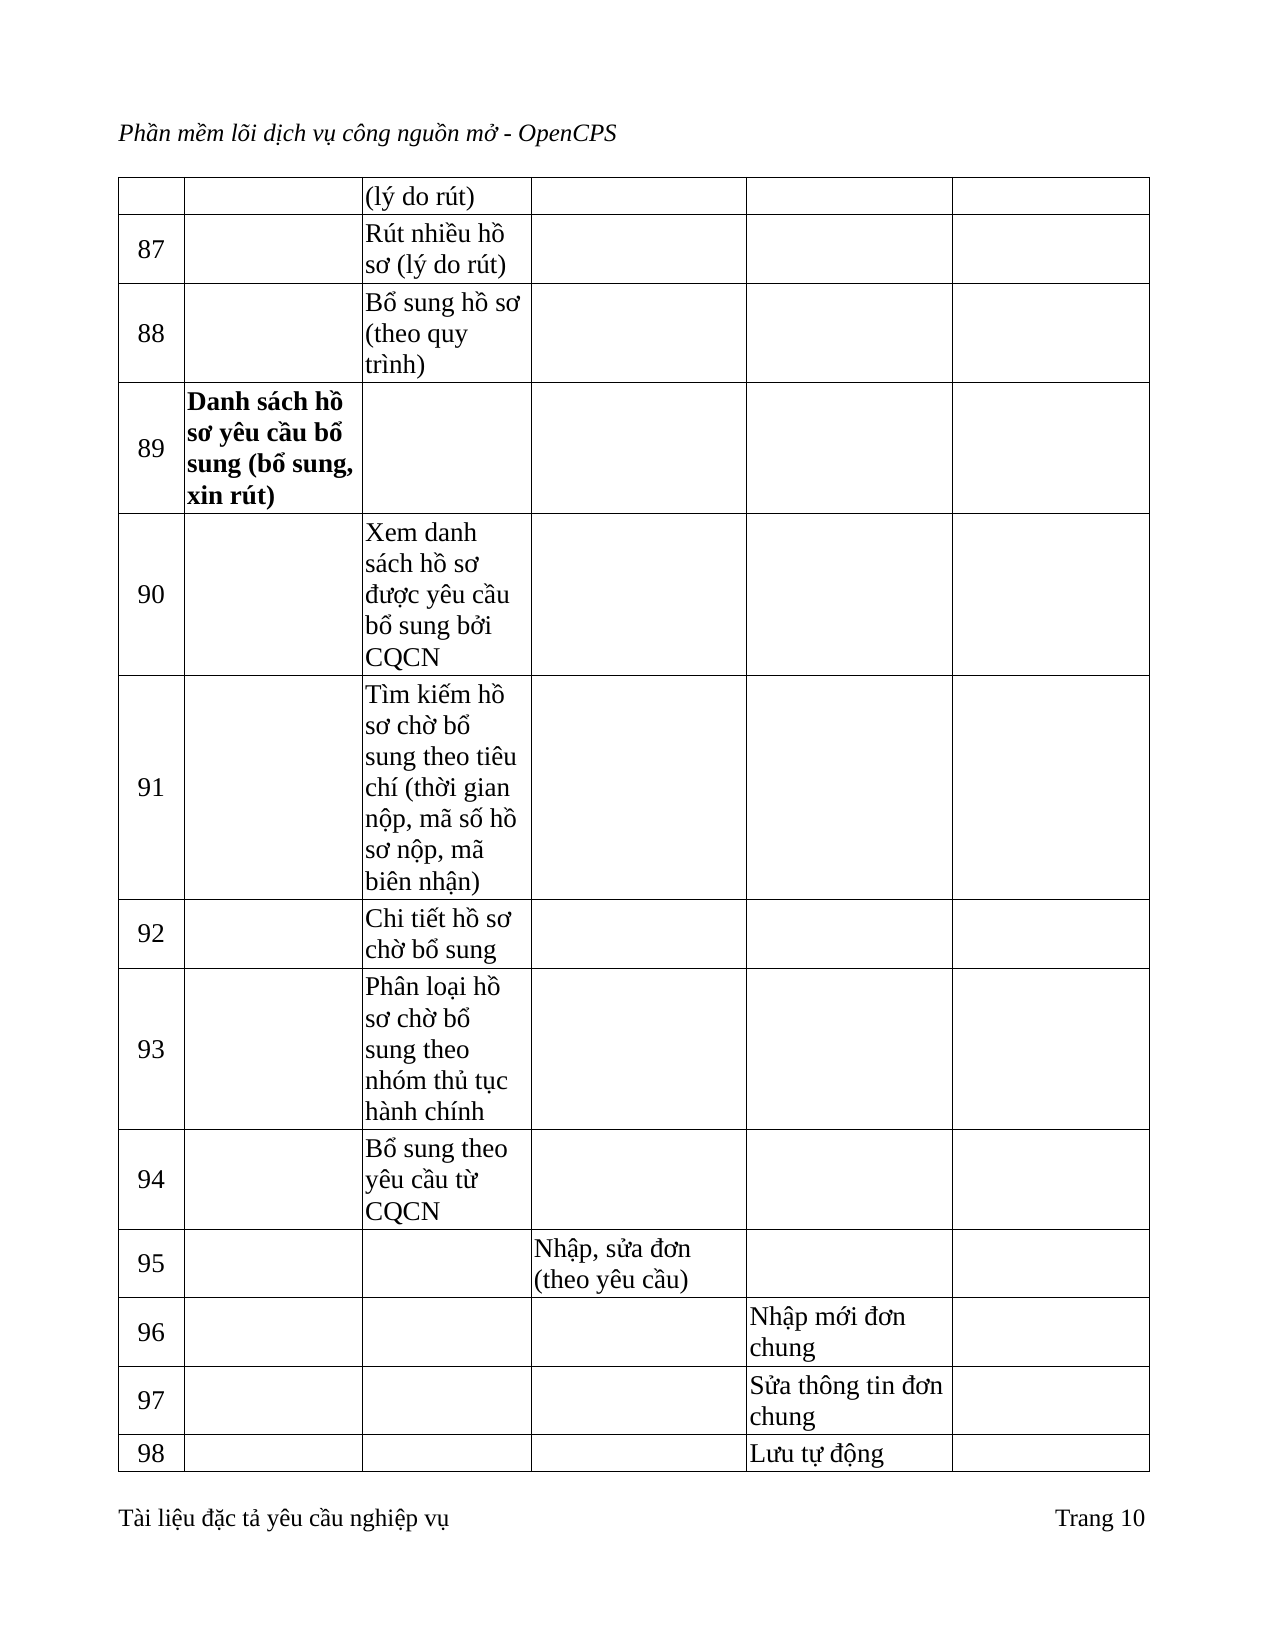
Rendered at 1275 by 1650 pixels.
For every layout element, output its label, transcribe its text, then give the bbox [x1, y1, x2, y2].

table_cell [532, 1367, 746, 1434]
table_cell 89 [119, 383, 184, 513]
table_cell [953, 178, 1149, 214]
table_cell [119, 178, 184, 214]
table_cell [747, 383, 952, 513]
table_cell 95 [119, 1230, 184, 1297]
table_cell [532, 969, 746, 1129]
table_cell Bổ sung hồ sơ (theo quy trình) [363, 284, 531, 382]
table_cell [747, 514, 952, 675]
table_cell Bổ sung theo yêu cầu từ CQCN [363, 1130, 531, 1229]
table_cell [532, 383, 746, 513]
table_cell Xem danh sách hồ sơ được yêu cầu bổ sung bởi CQCN [363, 514, 531, 675]
table_cell [185, 1367, 362, 1434]
table_cell [185, 514, 362, 675]
table_cell [747, 284, 952, 382]
table_cell [953, 284, 1149, 382]
table_cell [185, 1230, 362, 1297]
table_cell 98 [119, 1435, 184, 1471]
table_cell [363, 1298, 531, 1366]
table_cell 88 [119, 284, 184, 382]
table_cell [953, 1435, 1149, 1471]
table_cell [185, 284, 362, 382]
table_cell 87 [119, 215, 184, 283]
table_cell [747, 215, 952, 283]
table_cell Tìm kiếm hồ sơ chờ bổ sung theo tiêu chí (thời gian nộp, mã số hồ sơ nộp, mã biên nhận) [363, 676, 531, 899]
table_cell [532, 284, 746, 382]
table_cell Sửa thông tin đơn chung [747, 1367, 952, 1434]
table_cell [363, 383, 531, 513]
table_cell [532, 215, 746, 283]
table_cell [185, 1435, 362, 1471]
table_cell [532, 1130, 746, 1229]
table_cell [747, 900, 952, 967]
table_cell [747, 1130, 952, 1229]
table_cell [532, 178, 746, 214]
table_cell Rút nhiều hồ sơ (lý do rút) [363, 215, 531, 283]
table_cell [953, 1367, 1149, 1434]
table_cell Nhập, sửa đơn (theo yêu cầu) [532, 1230, 746, 1297]
table_cell [185, 969, 362, 1129]
table_cell [532, 900, 746, 967]
table_cell [185, 178, 362, 214]
table_cell [363, 1435, 531, 1471]
table_cell 92 [119, 900, 184, 967]
table_cell Danh sách hồ sơ yêu cầu bổ sung (bổ sung, xin rút) [185, 383, 362, 513]
table_cell [953, 900, 1149, 967]
table_cell [185, 1298, 362, 1366]
table_cell [953, 969, 1149, 1129]
table_cell [185, 900, 362, 967]
table_cell [747, 178, 952, 214]
table_cell [532, 514, 746, 675]
table_cell 93 [119, 969, 184, 1129]
table_cell [953, 676, 1149, 899]
table_cell Nhập mới đơn chung [747, 1298, 952, 1366]
table_cell (lý do rút) [363, 178, 531, 214]
table_cell [532, 1435, 746, 1471]
table_cell [532, 676, 746, 899]
table_cell 91 [119, 676, 184, 899]
table_cell Lưu tự động [747, 1435, 952, 1471]
table_cell 90 [119, 514, 184, 675]
table_cell [185, 1130, 362, 1229]
table_cell 97 [119, 1367, 184, 1434]
table_cell [953, 1230, 1149, 1297]
table_cell [953, 514, 1149, 675]
table_cell [953, 215, 1149, 283]
table_cell [363, 1230, 531, 1297]
table_cell [185, 215, 362, 283]
table_cell 94 [119, 1130, 184, 1229]
table_cell [747, 676, 952, 899]
table_cell [953, 1298, 1149, 1366]
table_cell [953, 1130, 1149, 1229]
table_cell Chi tiết hồ sơ chờ bổ sung [363, 900, 531, 967]
table_cell [747, 969, 952, 1129]
table_cell [747, 1230, 952, 1297]
table_cell [953, 383, 1149, 513]
table_cell [532, 1298, 746, 1366]
table_cell 96 [119, 1298, 184, 1366]
table_cell [185, 676, 362, 899]
table_cell Phân loại hồ sơ chờ bổ sung theo nhóm thủ tục hành chính [363, 969, 531, 1129]
table_cell [363, 1367, 531, 1434]
